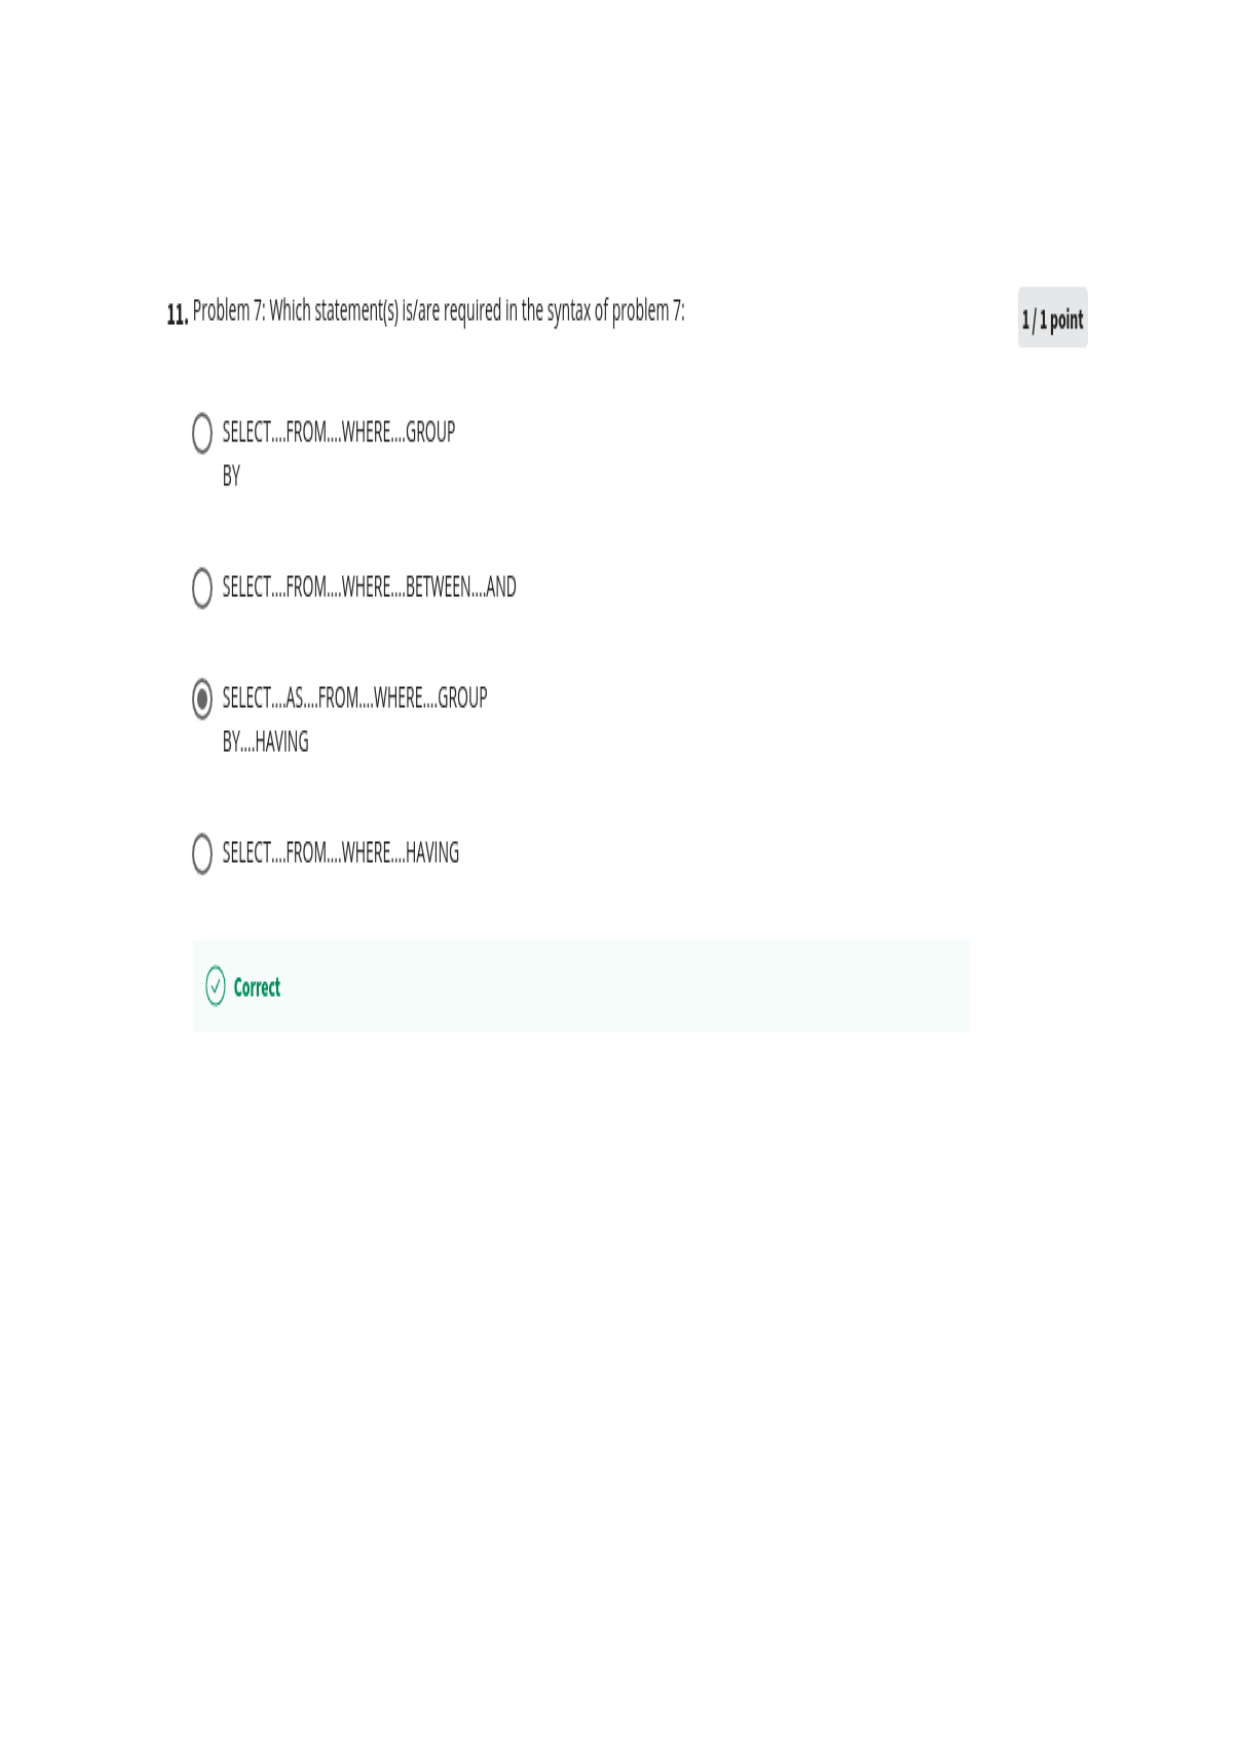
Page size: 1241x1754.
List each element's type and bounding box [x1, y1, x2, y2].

picture [118, 233, 1123, 1045]
